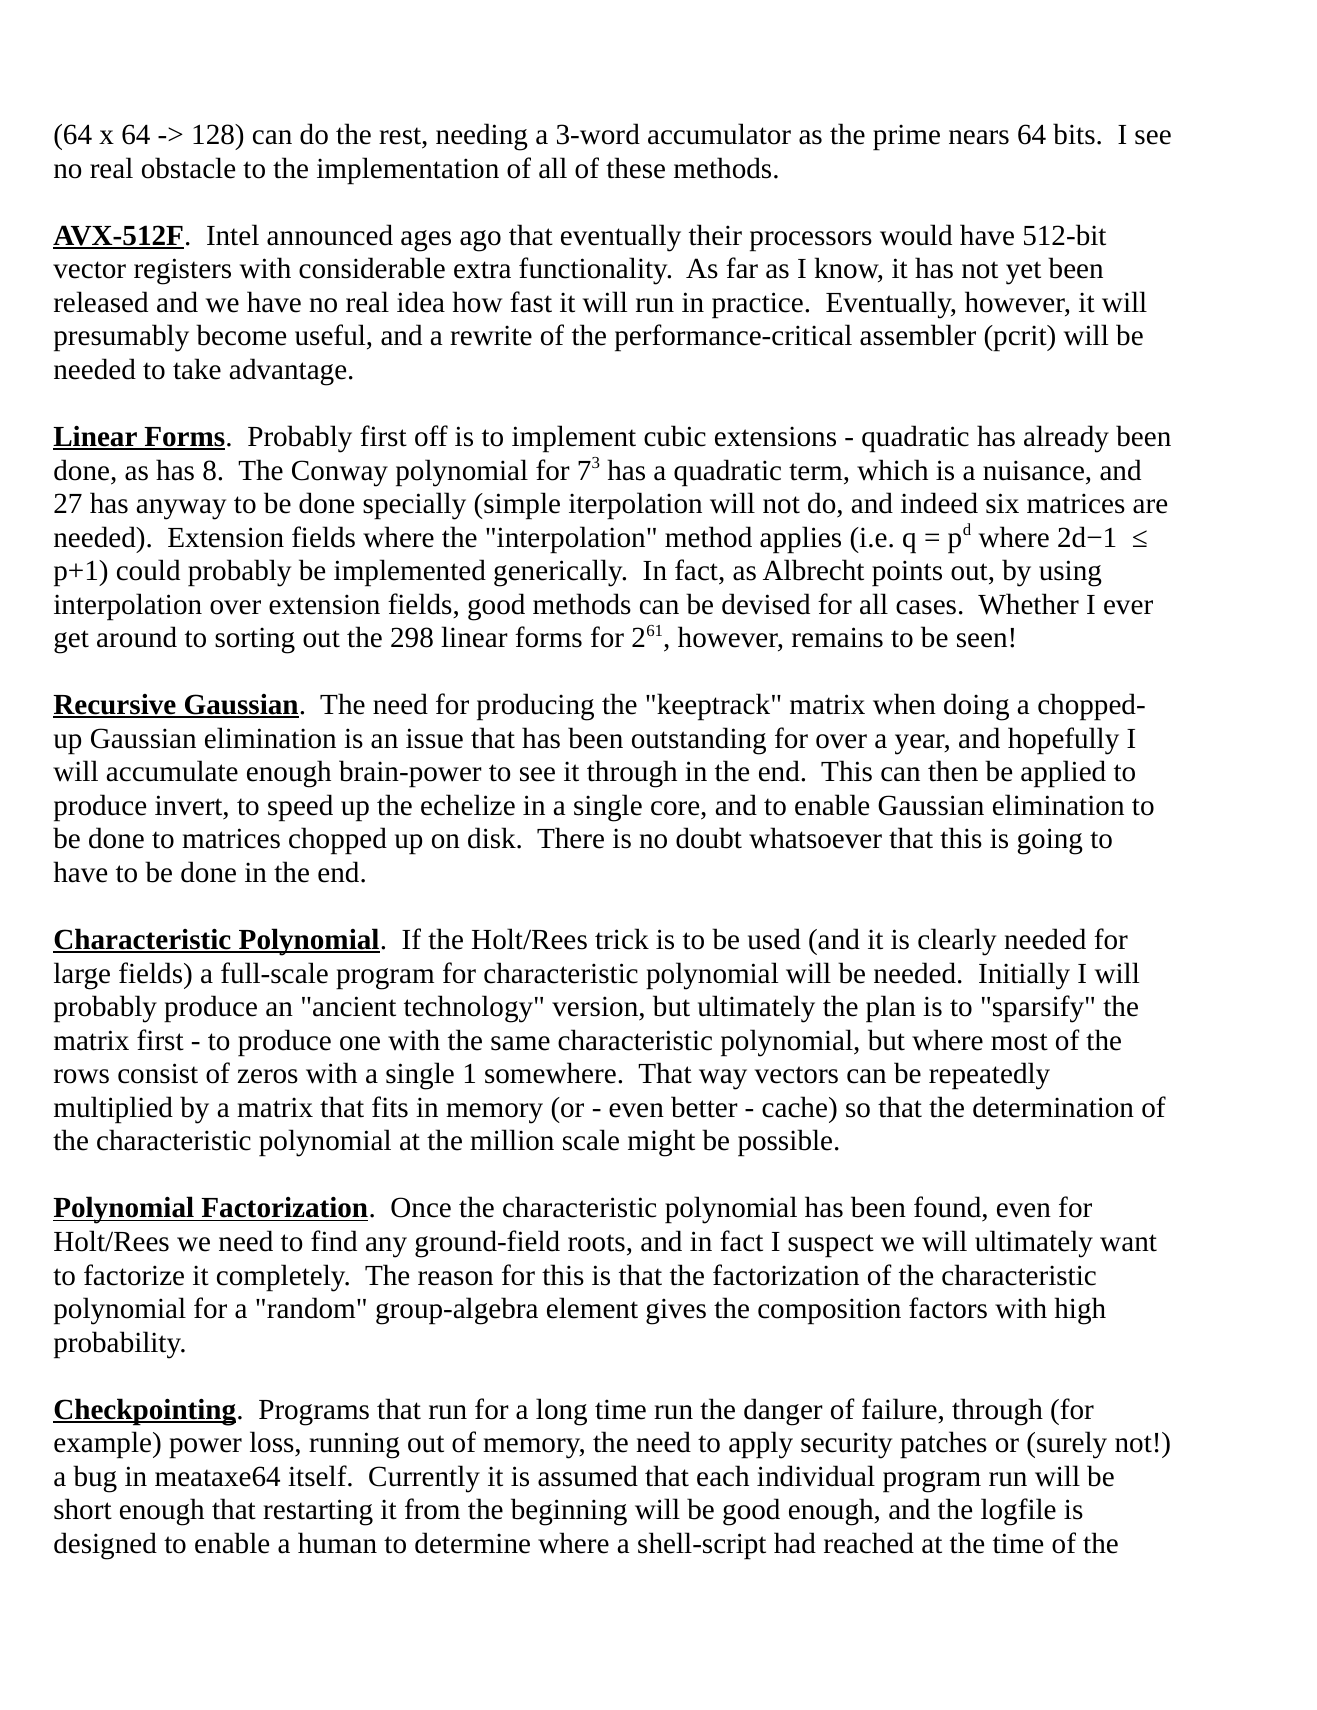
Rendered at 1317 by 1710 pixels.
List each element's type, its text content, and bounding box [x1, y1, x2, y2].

text Linear Forms. Probably first off is to implement cubic extensions - quadratic has already been done, as has 8. The Conway polynomial for 73 has a quadratic term, which is a nuisance, and 27 has anyway to be done specially (simple iterpolation will not do, and indeed six matrices are needed). Extension fields where the "interpolation" method applies (i.e. q = pd where 2d−1 ≤ p+1) could probably be implemented generically. In fact, as Albrecht points out, by using interpolation over extension fields, good methods can be devised for all cases. Whether I ever get around to sorting out the 298 linear forms for 261, however, remains to be seen! [53, 419, 1174, 654]
text AVX-512F. Intel announced ages ago that eventually their processors would have 512-bit vector registers with considerable extra functionality. As far as I know, it has not yet been released and we have no real idea how fast it will run in practice. Eventually, however, it will presumably become useful, and a rewrite of the performance-critical assembler (pcrit) will be needed to take advantage. [53, 218, 1174, 386]
text (64 x 64 -> 128) can do the rest, needing a 3-word accumulator as the prime nears 64 bits. I see no real obstacle to the implementation of all of these methods. [53, 117, 1174, 184]
text Polynomial Factorization. Once the characteristic polynomial has been found, even for Holt/Rees we need to find any ground-field roots, and in fact I suspect we will ultimately want to factorize it completely. The reason for this is that the factorization of the characteristic polynomial for a "random" group-algebra element gives the composition factors with high probability. [53, 1191, 1174, 1358]
text Characteristic Polynomial. If the Holt/Rees trick is to be used (and it is clearly needed for large fields) a full-scale program for characteristic polynomial will be needed. Initially I will probably produce an "ancient technology" version, but ultimately the plan is to "sparsify" the matrix first - to produce one with the same characteristic polynomial, but where most of the rows consist of zeros with a single 1 somewhere. That way vectors can be repeatedly multiplied by a matrix that fits in memory (or - even better - cache) so that the determination of the characteristic polynomial at the million scale might be possible. [53, 922, 1174, 1157]
text Checkpointing. Programs that run for a long time run the danger of failure, through (for example) power loss, running out of memory, the need to apply security patches or (surely not!) a bug in meataxe64 itself. Currently it is assumed that each individual program run will be short enough that restarting it from the beginning will be good enough, and the logfile is designed to enable a human to determine where a shell-script had reached at the time of the [53, 1392, 1174, 1559]
text Recursive Gaussian. The need for producing the "keeptrack" matrix when doing a chopped-up Gaussian elimination is an issue that has been outstanding for over a year, and hopefully I will accumulate enough brain-power to see it through in the end. This can then be applied to produce invert, to speed up the echelize in a single core, and to enable Gaussian elimination to be done to matrices chopped up on disk. There is no doubt whatsoever that this is going to have to be done in the end. [53, 687, 1174, 889]
